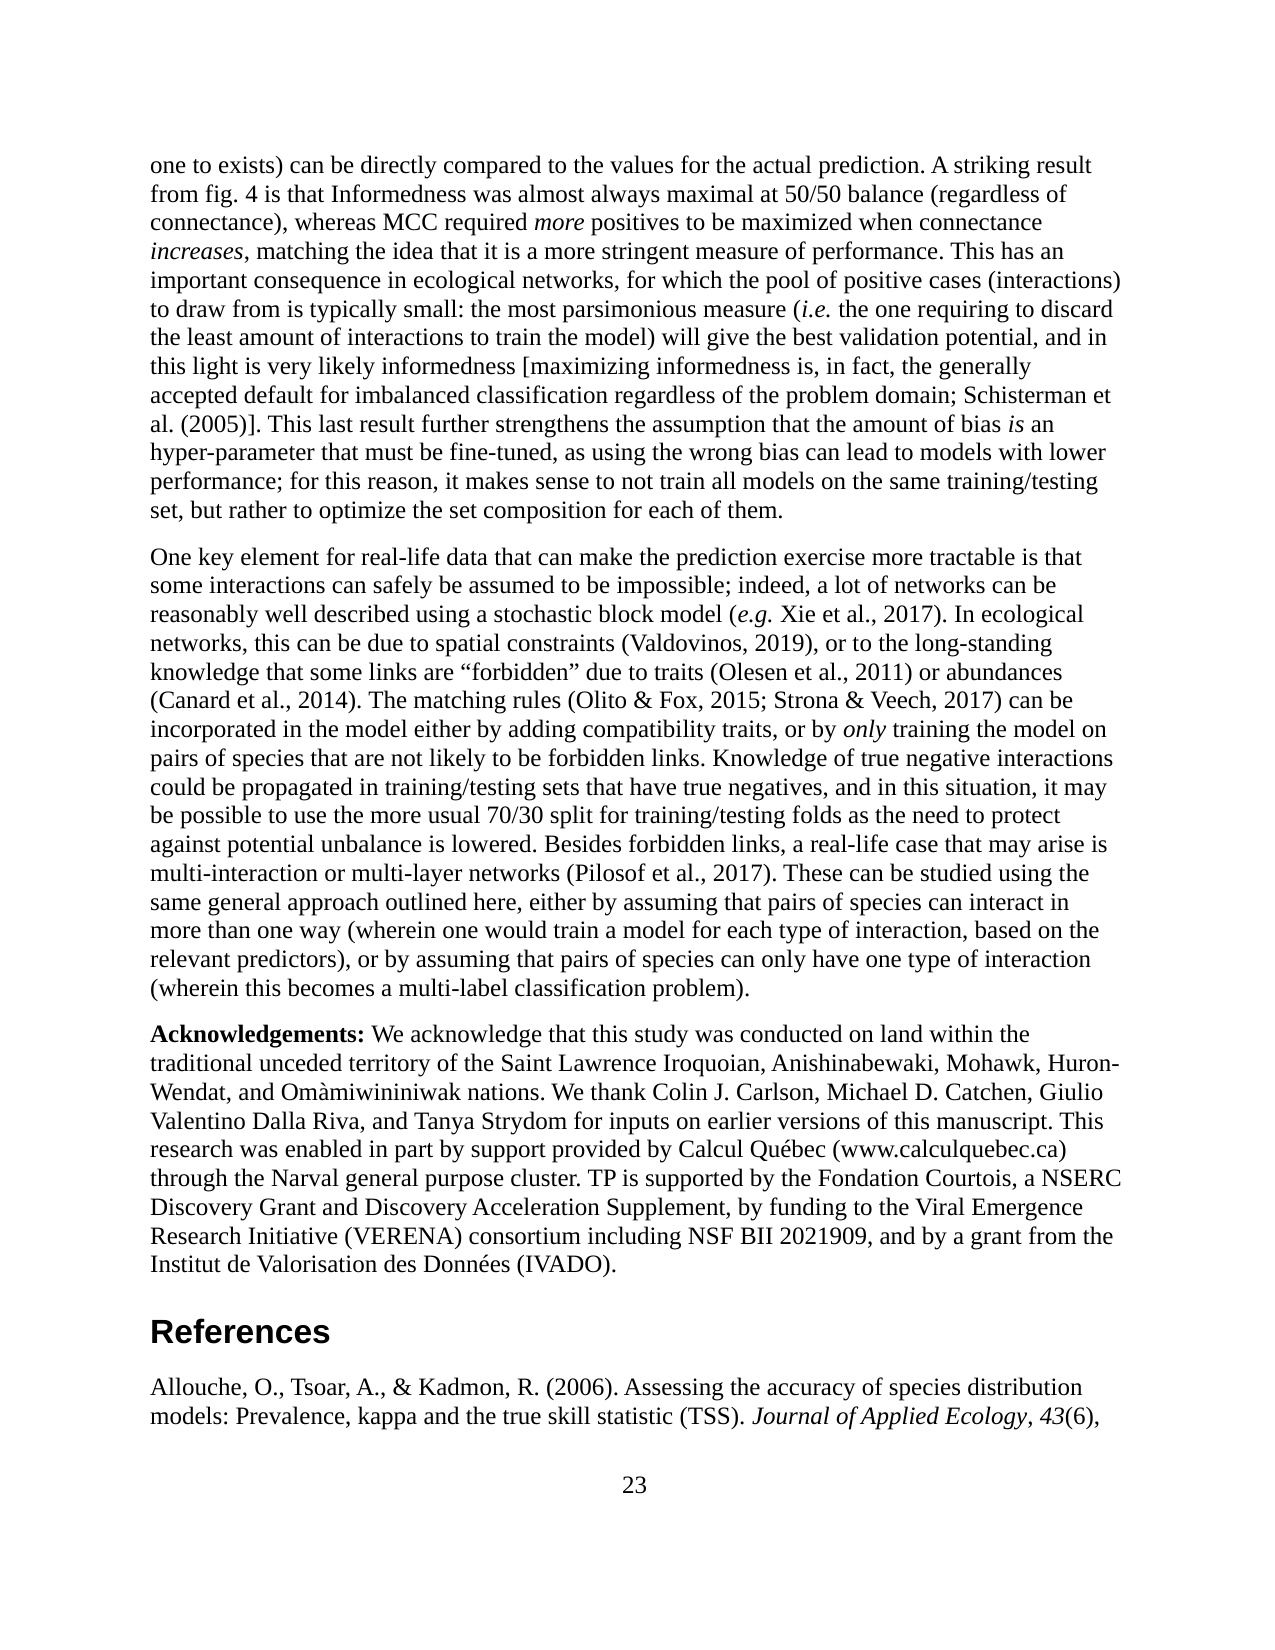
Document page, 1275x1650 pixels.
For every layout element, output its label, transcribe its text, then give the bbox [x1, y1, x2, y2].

text Allouche, O., Tsoar, A., & Kadmon, R. (2006). Assessing the accuracy of species distribution models: Prevalence, kappa and the true skill statistic (TSS). Journal of Applied Ecology, 43(6), [150, 1372, 1125, 1430]
text one to exists) can be directly compared to the values for the actual prediction. A striking result from fig. 4 is that Informedness was almost always maximal at 50/50 balance (regardless of connectance), whereas MCC required more positives to be maximized when connectance increases, matching the idea that it is a more stringent measure of performance. This has an important consequence in ecological networks, for which the pool of positive cases (interactions) to draw from is typically small: the most parsimonious measure (i.e. the one requiring to discard the least amount of interactions to train the model) will give the best validation potential, and in this light is very likely informedness [maximizing informedness is, in fact, the generally accepted default for imbalanced classification regardless of the problem domain; Schisterman et al. (2005)]. This last result further strengthens the assumption that the amount of bias is an hyper-parameter that must be fine-tuned, as using the wrong bias can lead to models with lower performance; for this reason, it makes sense to not train all models on the same training/testing set, but rather to optimize the set composition for each of them. [150, 150, 1125, 524]
text Acknowledgements: We acknowledge that this study was conducted on land within the traditional unceded territory of the Saint Lawrence Iroquoian, Anishinabewaki, Mohawk, Huron-Wendat, and Omàmiwininiwak nations. We thank Colin J. Carlson, Michael D. Catchen, Giulio Valentino Dalla Riva, and Tanya Strydom for inputs on earlier versions of this manuscript. This research was enabled in part by support provided by Calcul Québec (www.calculquebec.ca) through the Narval general purpose cluster. TP is supported by the Fondation Courtois, a NSERC Discovery Grant and Discovery Acceleration Supplement, by funding to the Viral Emergence Research Initiative (VERENA) consortium including NSF BII 2021909, and by a grant from the Institut de Valorisation des Données (IVADO). [150, 1019, 1125, 1278]
subtitle References [150, 1312, 1125, 1351]
text One key element for real-life data that can make the prediction exercise more tractable is that some interactions can safely be assumed to be impossible; indeed, a lot of networks can be reasonably well described using a stochastic block model (e.g. Xie et al., 2017). In ecological networks, this can be due to spatial constraints (Valdovinos, 2019), or to the long-standing knowledge that some links are “forbidden” due to traits (Olesen et al., 2011) or abundances (Canard et al., 2014). The matching rules (Olito & Fox, 2015; Strona & Veech, 2017) can be incorporated in the model either by adding compatibility traits, or by only training the model on pairs of species that are not likely to be forbidden links. Knowledge of true negative interactions could be propagated in training/testing sets that have true negatives, and in this situation, it may be possible to use the more usual 70/30 split for training/testing folds as the need to protect against potential unbalance is lowered. Besides forbidden links, a real-life case that may arise is multi-interaction or multi-layer networks (Pilosof et al., 2017). These can be studied using the same general approach outlined here, either by assuming that pairs of species can interact in more than one way (wherein one would train a model for each type of interaction, based on the relevant predictors), or by assuming that pairs of species can only have one type of interaction (wherein this becomes a multi-label classification problem). [150, 542, 1125, 1002]
